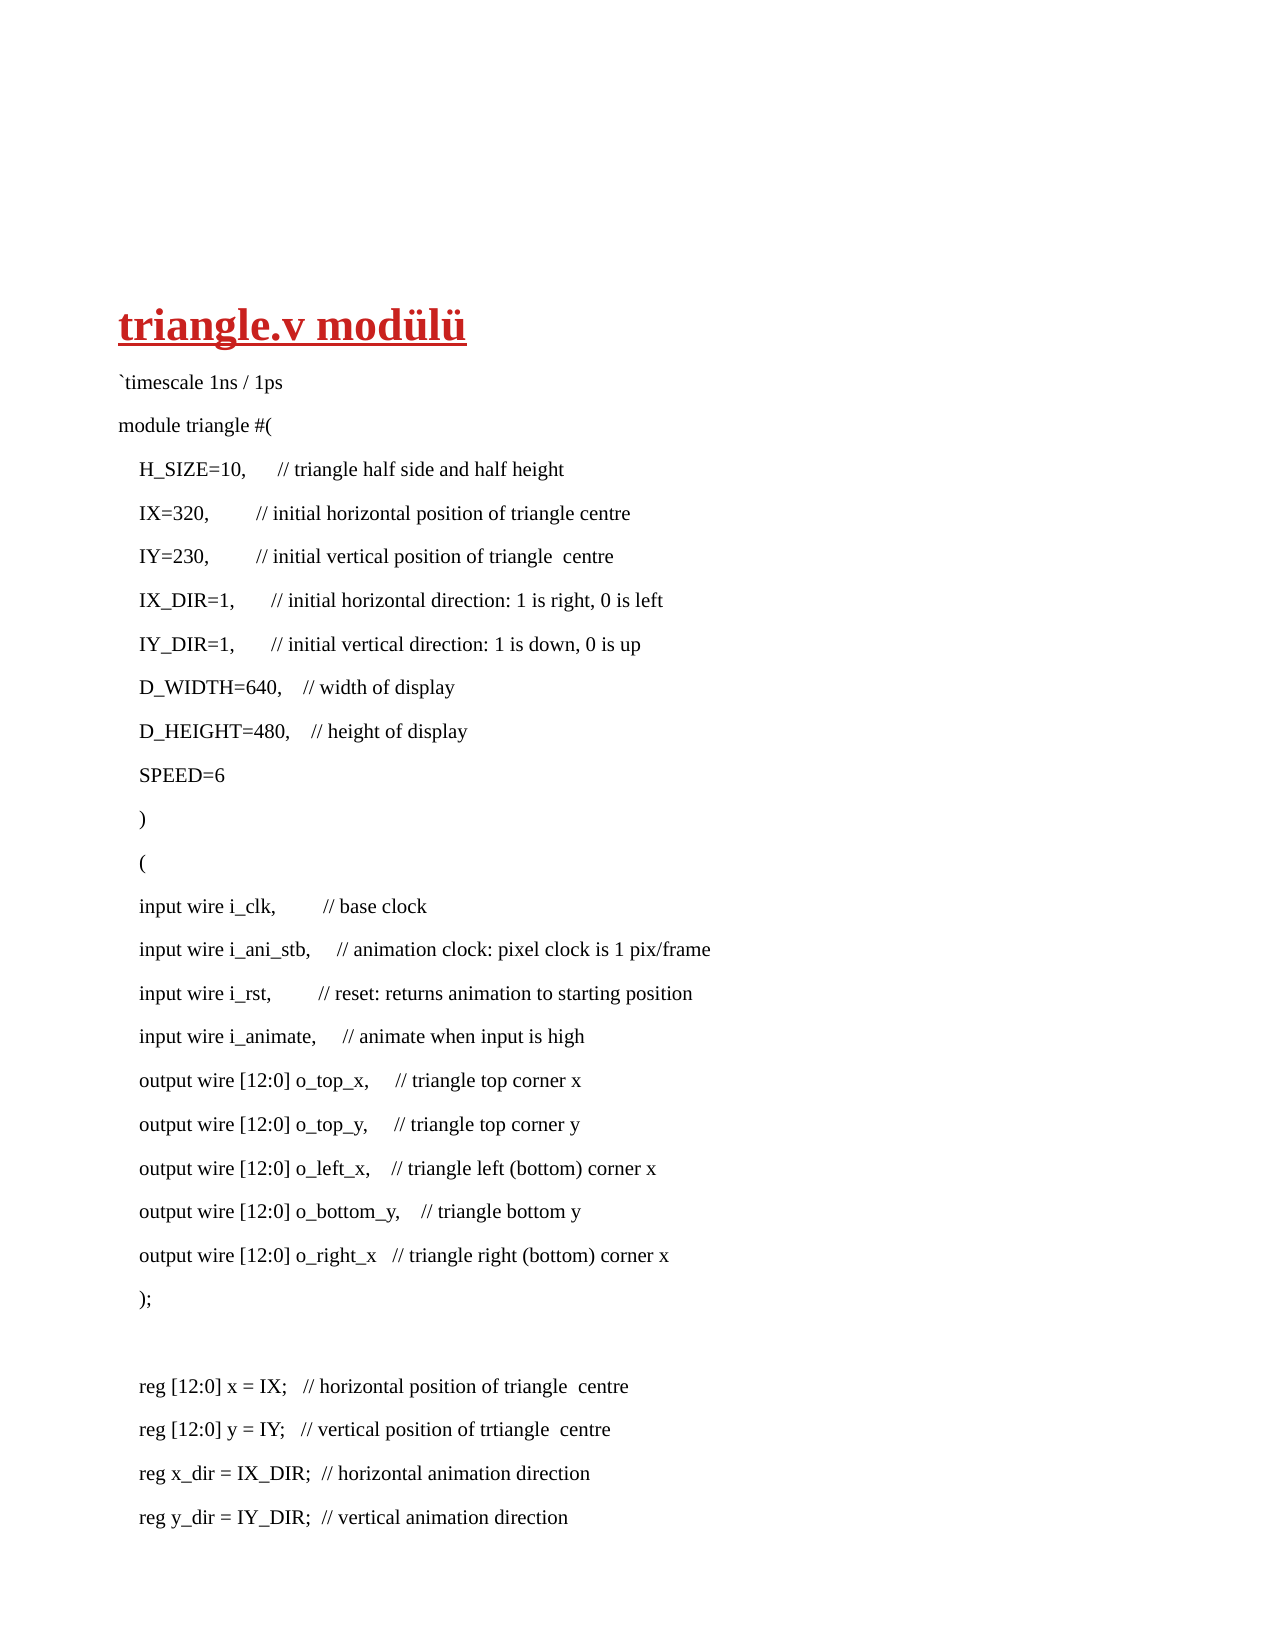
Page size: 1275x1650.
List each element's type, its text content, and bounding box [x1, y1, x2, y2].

text input wire i_animate, // animate when input is high [118, 1022, 1211, 1048]
text ) [118, 803, 1211, 830]
text reg x_dir = IX_DIR; // horizontal animation direction [118, 1458, 1211, 1485]
text IX_DIR=1, // initial horizontal direction: 1 is right, 0 is left [118, 585, 1211, 612]
text IY_DIR=1, // initial vertical direction: 1 is down, 0 is up [118, 629, 1211, 656]
text H_SIZE=10, // triangle half side and half height [118, 454, 1211, 481]
text IX=320, // initial horizontal position of triangle centre [118, 498, 1211, 525]
text reg y_dir = IY_DIR; // vertical animation direction [118, 1502, 1211, 1529]
text output wire [12:0] o_top_y, // triangle top corner y [118, 1109, 1211, 1136]
text output wire [12:0] o_top_x, // triangle top corner x [118, 1065, 1211, 1092]
text SPEED=6 [118, 760, 1211, 787]
text `timescale 1ns / 1ps [118, 367, 1211, 394]
text triangle.v modülü [118, 297, 1211, 350]
text ); [118, 1283, 1211, 1310]
text input wire i_rst, // reset: returns animation to starting position [118, 978, 1211, 1005]
text input wire i_ani_stb, // animation clock: pixel clock is 1 pix/frame [118, 934, 1211, 961]
text ( [118, 847, 1211, 874]
text IY=230, // initial vertical position of triangle centre [118, 541, 1211, 568]
text input wire i_clk, // base clock [118, 891, 1211, 918]
text module triangle #( [118, 411, 1211, 437]
text reg [12:0] y = IY; // vertical position of trtiangle centre [118, 1414, 1211, 1441]
text output wire [12:0] o_bottom_y, // triangle bottom y [118, 1196, 1211, 1223]
text D_HEIGHT=480, // height of display [118, 716, 1211, 743]
text output wire [12:0] o_left_x, // triangle left (bottom) corner x [118, 1152, 1211, 1179]
text reg [12:0] x = IX; // horizontal position of triangle centre [118, 1371, 1211, 1398]
text output wire [12:0] o_right_x // triangle right (bottom) corner x [118, 1240, 1211, 1267]
text D_WIDTH=640, // width of display [118, 672, 1211, 699]
